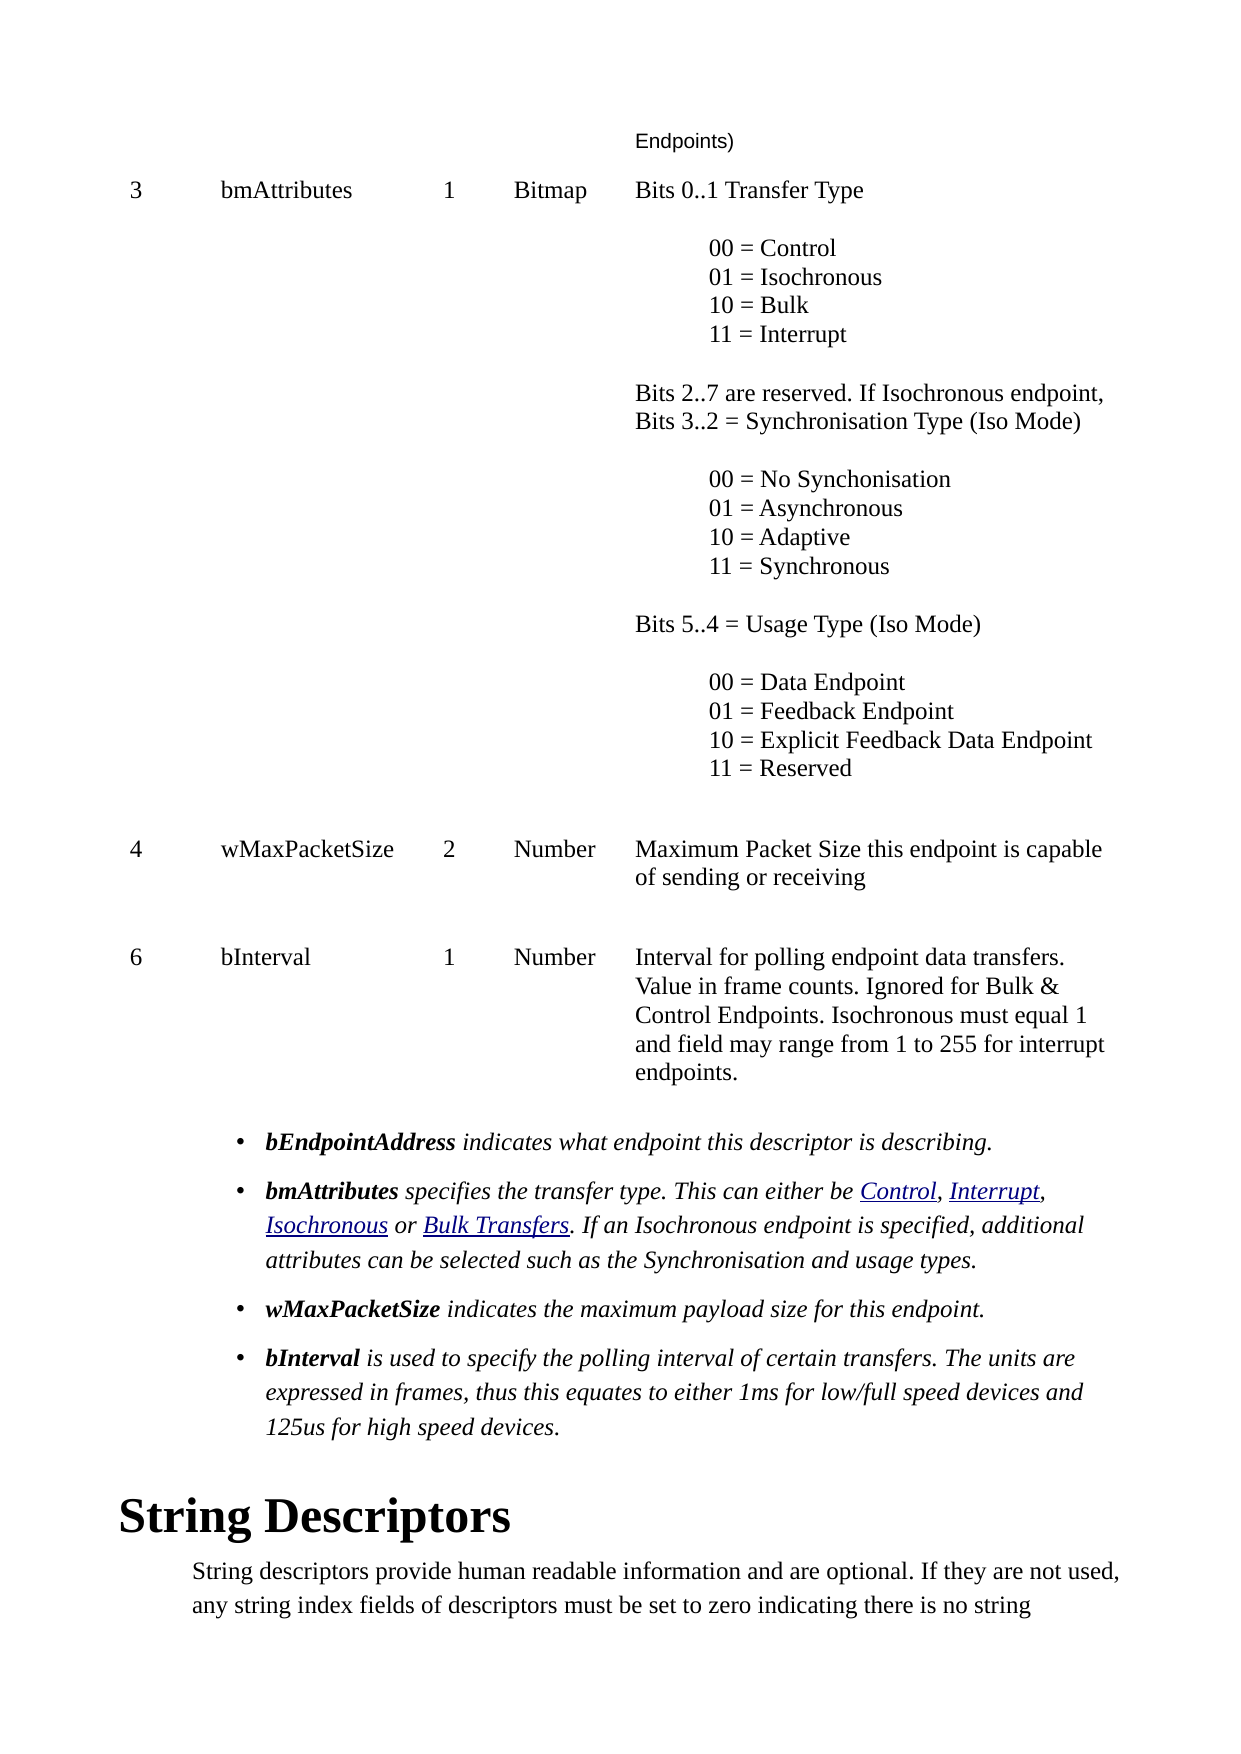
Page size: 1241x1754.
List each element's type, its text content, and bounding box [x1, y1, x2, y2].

table_cell 1 [432, 164, 503, 823]
list wMaxPacketSize indicates the maximum payload size for this endpoint. [236, 1294, 1122, 1322]
list bInterval is used to specify the polling interval of certain transfers. The units are expressed in frames, thus this equates to either 1ms for low/full speed devices and 125us for high speed devices. [236, 1343, 1122, 1441]
table_cell Maximum Packet Size this endpoint is capable of sending or receiving [624, 823, 1122, 932]
table_cell [210, 118, 432, 164]
list String descriptors provide human readable information and are optional. If they are not used, any string index fields of descriptors must be set to zero indicating there is no string [162, 1556, 1122, 1619]
table_cell 3 [119, 164, 209, 823]
list bEndpointAddress indicates what endpoint this descriptor is describing. [236, 1127, 1122, 1155]
table_cell 6 [119, 932, 209, 1127]
table_cell bInterval [210, 932, 432, 1127]
table_cell 1 [432, 932, 503, 1127]
table_cell bmAttributes [210, 164, 432, 823]
subtitle String Descriptors [118, 1486, 1122, 1543]
table_cell 2 [432, 823, 503, 932]
list bmAttributes specifies the transfer type. This can either be Control, Interrupt, Isochronous or Bulk Transfers. If an Isochronous endpoint is specified, additional attributes can be selected such as the Synchronisation and usage types. [236, 1176, 1122, 1273]
table_cell [432, 118, 503, 164]
table_cell Bits 0..1 Transfer Type 00 = Control 01 = Isochronous 10 = Bulk 11 = Interrupt Bits 2..7 are reserved. If Isochronous endpoint, Bits 3..2 = Synchronisation Type (Iso Mode) 00 = No Synchonisation 01 = Asynchronous 10 = Adaptive 11 = Synchronous Bits 5..4 = Usage Type (Iso Mode) 00 = Data Endpoint 01 = Feedback Endpoint 10 = Explicit Feedback Data Endpoint 11 = Reserved [624, 164, 1122, 823]
table_cell 4 [119, 823, 209, 932]
table_cell Number [503, 932, 624, 1127]
table_cell Number [503, 823, 624, 932]
table_cell [119, 118, 209, 164]
table_cell Bitmap [503, 164, 624, 823]
table_cell wMaxPacketSize [210, 823, 432, 932]
table_cell [503, 118, 624, 164]
table_cell Endpoints) [624, 118, 1122, 164]
table_cell Interval for polling endpoint data transfers. Value in frame counts. Ignored for Bulk & Control Endpoints. Isochronous must equal 1 and field may range from 1 to 255 for interrupt endpoints. [624, 932, 1122, 1127]
